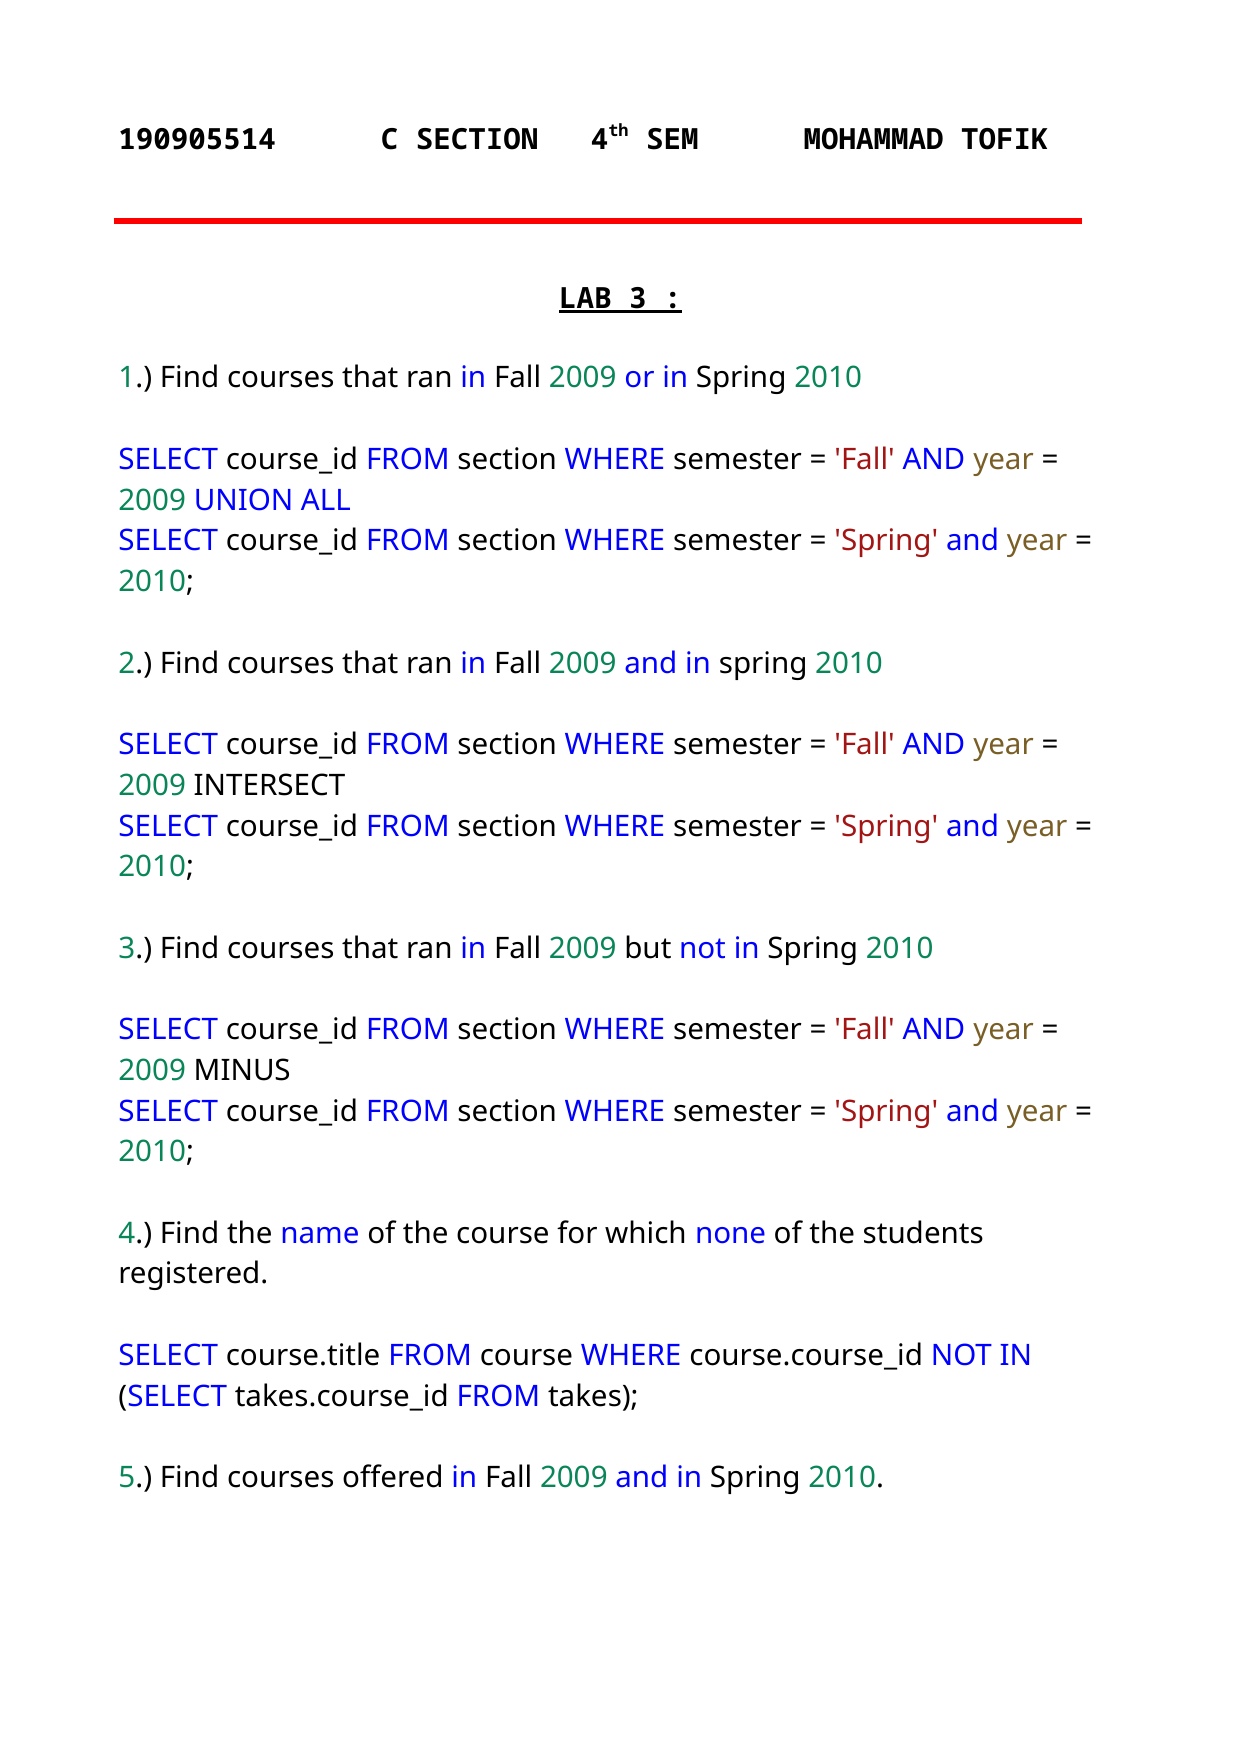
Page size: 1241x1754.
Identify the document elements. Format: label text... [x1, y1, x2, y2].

text 3.) Find courses that ran in Fall 2009 but not in Spring 2010 [118, 926, 1122, 967]
text SELECT course_id FROM section WHERE semester = 'Spring' and year = 2010; [118, 1089, 1122, 1170]
text SELECT course_id FROM section WHERE semester = 'Fall' AND year = 2009 UNION ALL [118, 437, 1122, 519]
text SELECT course_id FROM section WHERE semester = 'Fall' AND year = 2009 INTERSECT [118, 722, 1122, 804]
text SELECT course_id FROM section WHERE semester = 'Fall' AND year = 2009 MINUS [118, 1007, 1122, 1089]
text 2.) Find courses that ran in Fall 2009 and in spring 2010 [118, 641, 1122, 682]
text 1.) Find courses that ran in Fall 2009 or in Spring 2010 [118, 356, 1122, 397]
text 190905514 C SECTION 4th SEM MOHAMMAD TOFIK [118, 118, 1122, 158]
text LAB 3 : [118, 277, 1122, 317]
text 5.) Find courses offered in Fall 2009 and in Spring 2010. [118, 1456, 1122, 1496]
text SELECT course_id FROM section WHERE semester = 'Spring' and year = 2010; [118, 804, 1122, 885]
text SELECT course.title FROM course WHERE course.course_id NOT IN (SELECT takes.course_id FROM takes); [118, 1333, 1122, 1415]
text SELECT course_id FROM section WHERE semester = 'Spring' and year = 2010; [118, 519, 1122, 600]
text 4.) Find the name of the course for which none of the students registered. [118, 1211, 1122, 1293]
